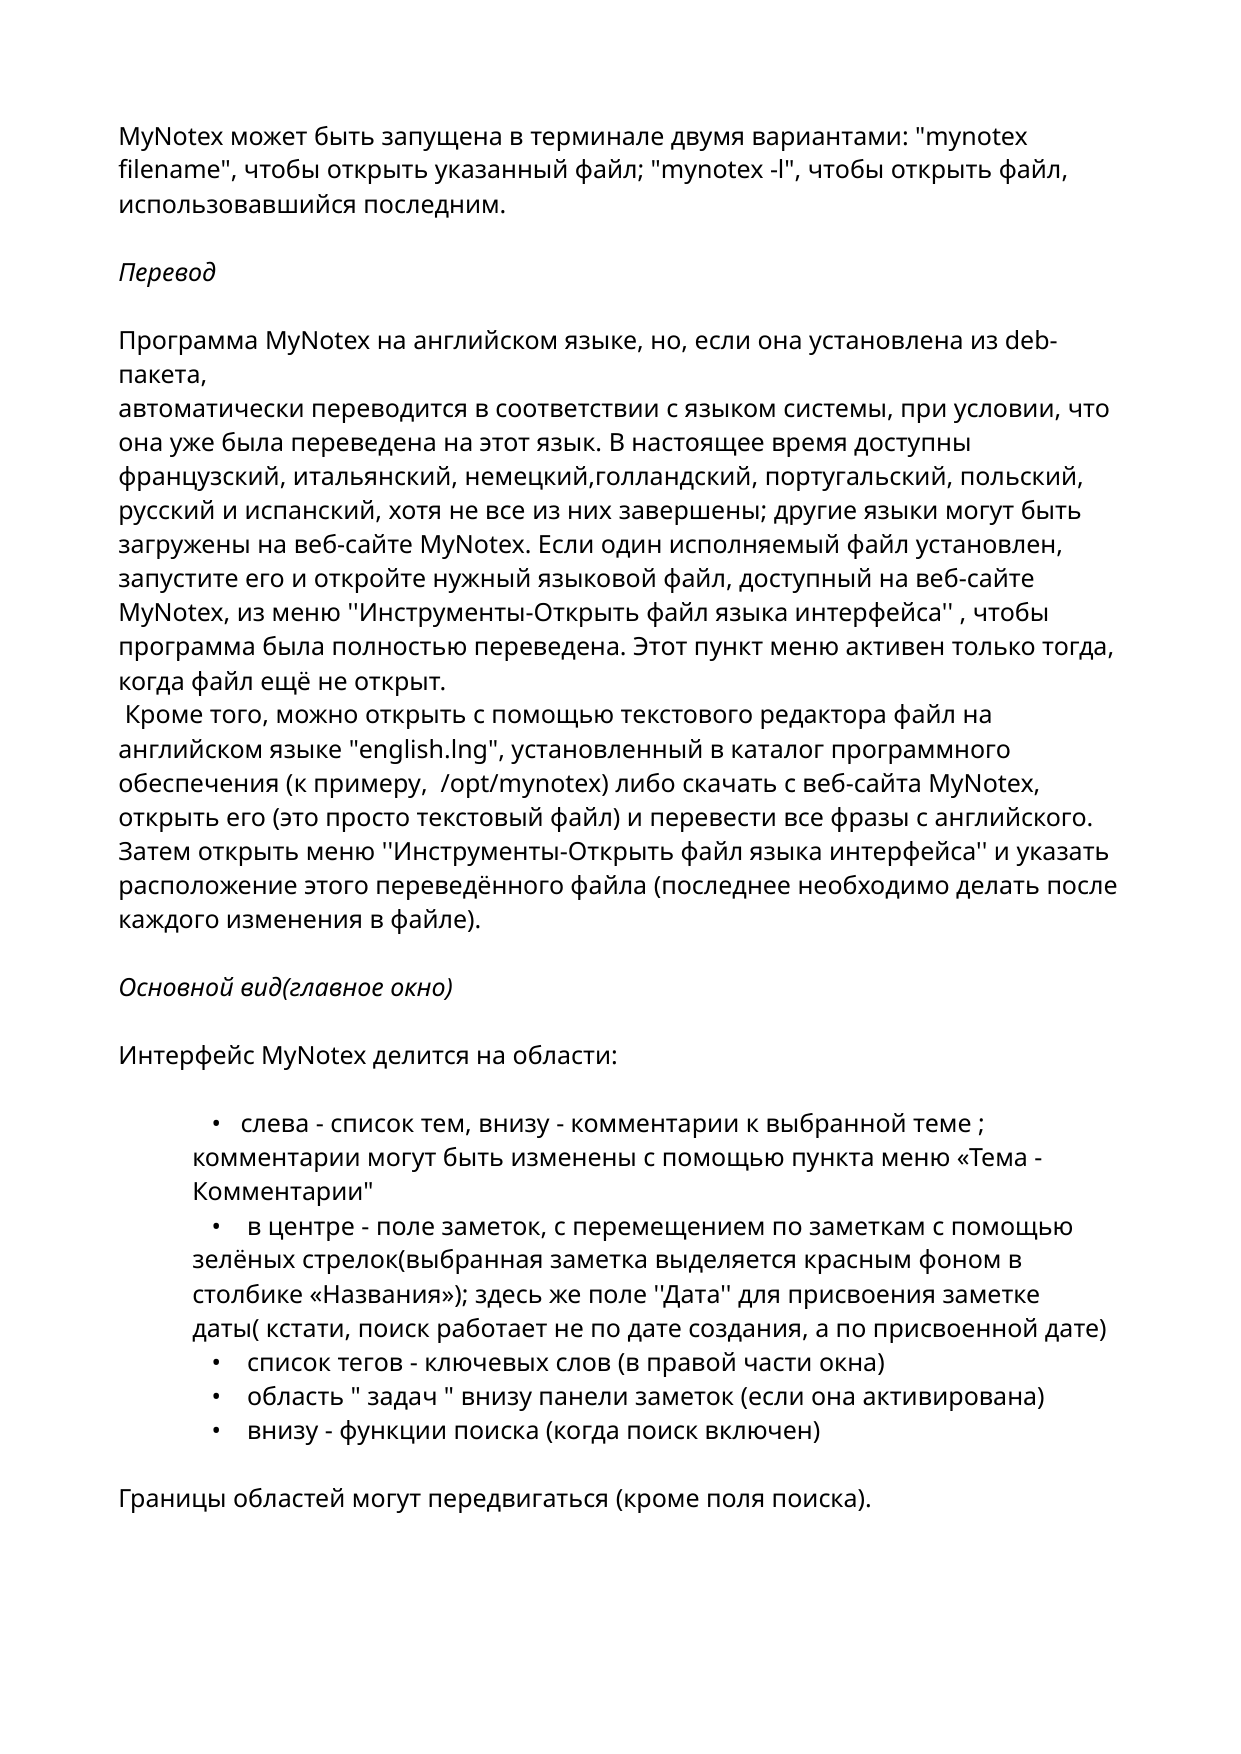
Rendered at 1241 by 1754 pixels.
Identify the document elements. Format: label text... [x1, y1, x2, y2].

text MyNotex может быть запущена в терминале двумя вариантами: "mynotex filename", чтобы открыть указанный файл; "mynotex -l", чтобы открыть файл, использовавшийся последним. [118, 118, 1122, 220]
text • в центре - поле заметок, с перемещением по заметкам с помощью зелёных стрелок(выбранная заметка выделяется красным фоном в столбике «Названия»); здесь же поле ''Дата'' для присвоения заметке даты( кстати, поиск работает не по дате создания, а по присвоенной дате) [192, 1208, 1122, 1344]
text • слева - список тем, внизу - комментарии к выбранной теме ; комментарии могут быть изменены с помощью пункта меню «Тема - Комментарии" [192, 1106, 1122, 1208]
text Основной вид(главное окно) [118, 970, 1122, 1004]
text Кроме того, можно открыть с помощью текстового редактора файл на английском языке "english.lng", установленный в каталог программного обеспечения (к примеру, /opt/mynotex) либо скачать с веб-сайта MyNotex, открыть его (это просто текстовый файл) и перевести все фразы с английского. Затем открыть меню ''Инструменты-Открыть файл языка интерфейса'' и указать расположение этого переведённого файла (последнее необходимо делать после каждого изменения в файле). [118, 697, 1122, 936]
text • список тегов - ключевых слов (в правой части окна) [192, 1344, 1122, 1378]
text Интерфейс MyNotex делится на области: [118, 1038, 1122, 1072]
text • область " задач " внизу панели заметок (если она активирована) [192, 1378, 1122, 1412]
text Программа MyNotex на английском языке, но, если она установлена из deb-пакета, [118, 322, 1122, 391]
text Перевод [118, 254, 1122, 288]
text автоматически переводится в соответствии с языком системы, при условии, что она уже была переведена на этот язык. В настоящее время доступны французский, итальянский, немецкий,голландский, португальский, польский, русский и испанский, хотя не все из них завершены; другие языки могут быть загружены на веб-сайте MyNotex. Если один исполняемый файл установлен, запустите его и откройте нужный языковой файл, доступный на веб-сайте MyNotex, из меню ''Инструменты-Открыть файл языка интерфейса'' , чтобы программа была полностью переведена. Этот пункт меню активен только тогда, когда файл ещё не открыт. [118, 391, 1122, 697]
text Границы областей могут передвигаться (кроме поля поиска). [118, 1481, 1122, 1515]
text • внизу - функции поиска (когда поиск включен) [192, 1412, 1122, 1447]
